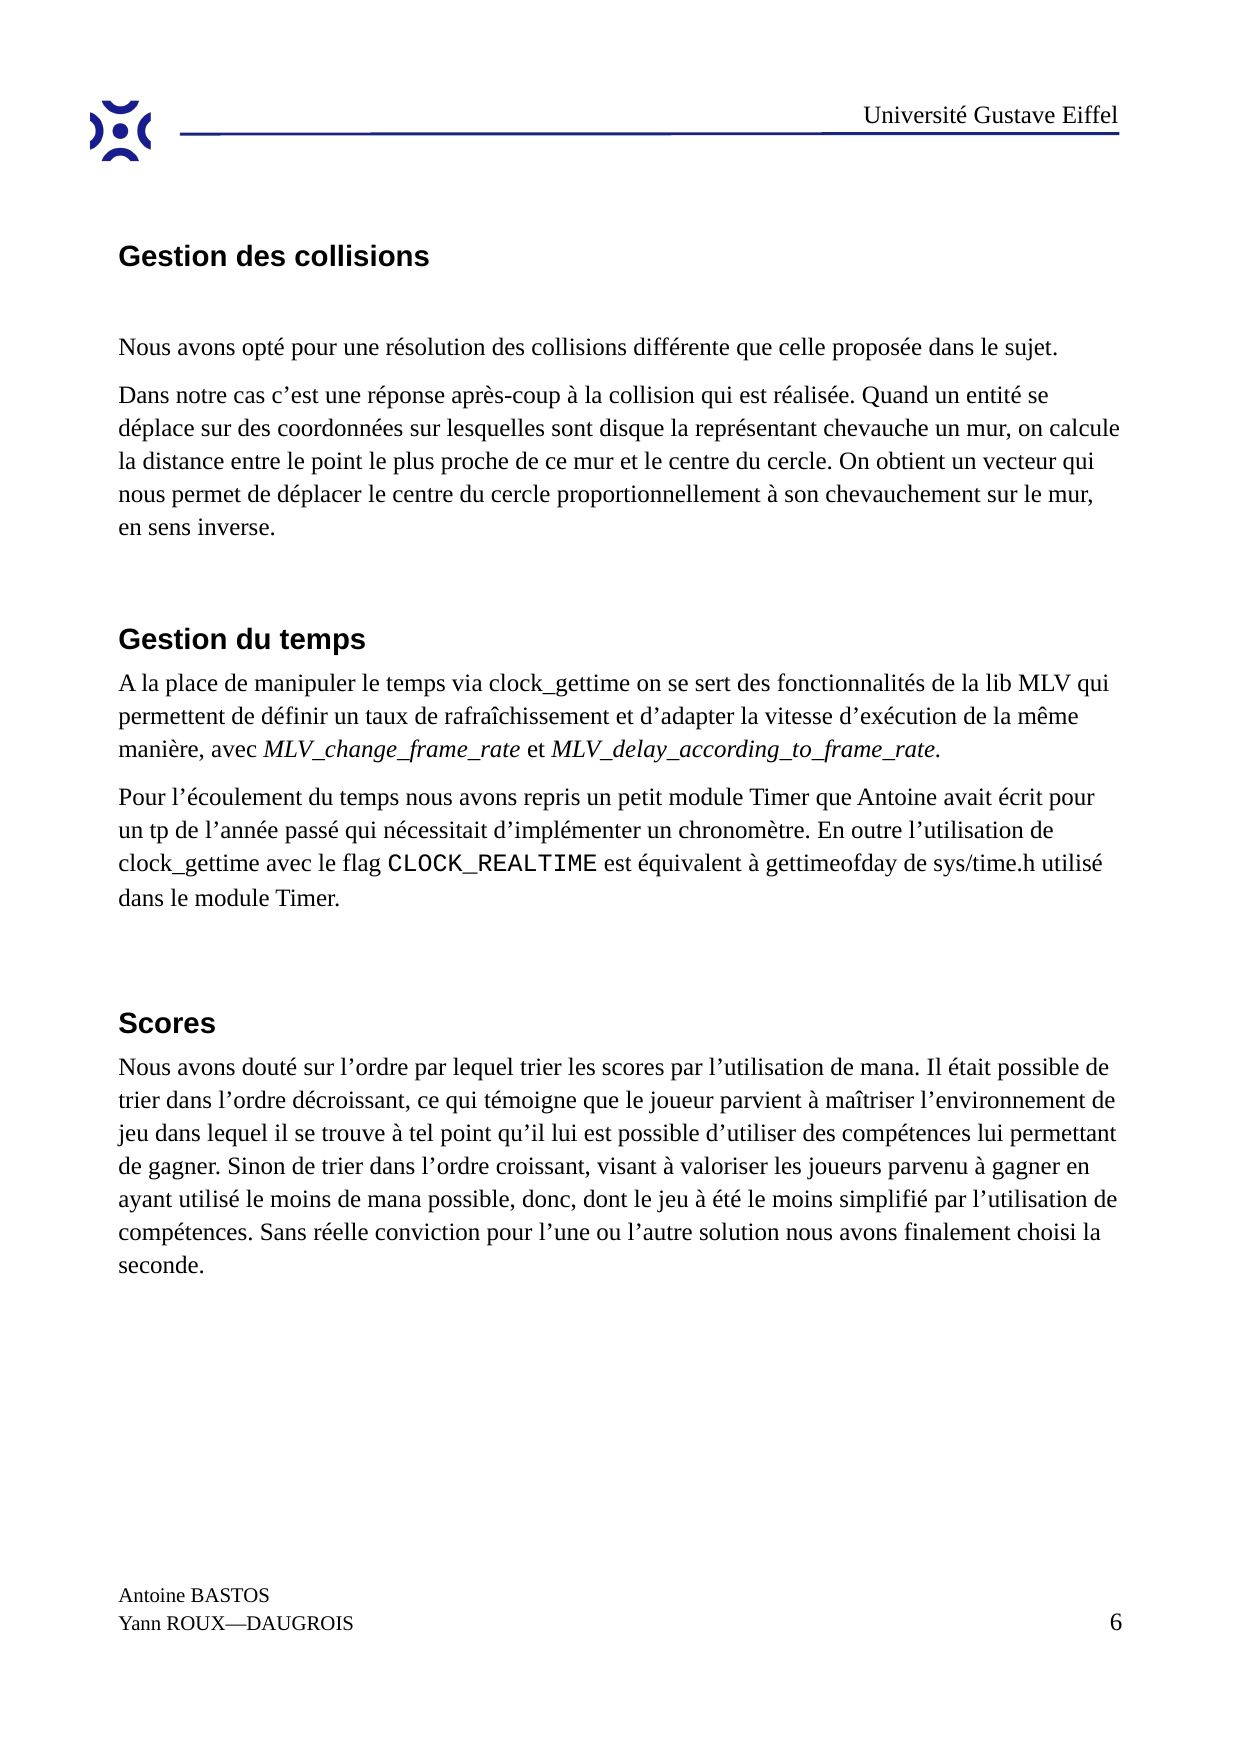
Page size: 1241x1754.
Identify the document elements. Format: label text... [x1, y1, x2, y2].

subtitle Scores [118, 1006, 1122, 1040]
subtitle Gestion des collisions [118, 238, 1122, 272]
text Nous avons opté pour une résolution des collisions différente que celle proposée dans le sujet. [118, 332, 1122, 361]
text Pour l’écoulement du temps nous avons repris un petit module Timer que Antoine avait écrit pour un tp de l’année passé qui nécessitait d’implémenter un chronomètre. En outre l’utilisation de clock_gettime avec le flag CLOCK_REALTIME est équivalent à gettimeofday de sys/time.h utilisé dans le module Timer. [118, 782, 1122, 912]
subtitle Gestion du temps [118, 622, 1122, 656]
text Dans notre cas c’est une réponse après-coup à la collision qui est réalisée. Quand un entité se déplace sur des coordonnées sur lesquelles sont disque la représentant chevauche un mur, on calcule la distance entre le point le plus proche de ce mur et le centre du cercle. On obtient un vecteur qui nous permet de déplacer le centre du cercle proportionnellement à son chevauchement sur le mur, en sens inverse. [118, 380, 1122, 541]
text A la place de manipuler le temps via clock_gettime on se sert des fonctionnalités de la lib MLV qui permettent de définir un taux de rafraîchissement et d’adapter la vitesse d’exécution de la même manière, avec MLV_change_frame_rate et MLV_delay_according_to_frame_rate. [118, 668, 1122, 763]
text Nous avons douté sur l’ordre par lequel trier les scores par l’utilisation de mana. Il était possible de trier dans l’ordre décroissant, ce qui témoigne que le joueur parvient à maîtriser l’environnement de jeu dans lequel il se trouve à tel point qu’il lui est possible d’utiliser des compétences lui permettant de gagner. Sinon de trier dans l’ordre croissant, visant à valoriser les joueurs parvenu à gagner en ayant utilisé le moins de mana possible, donc, dont le jeu à été le moins simplifié par l’utilisation de compétences. Sans réelle conviction pour l’une ou l’autre solution nous avons finalement choisi la seconde. [118, 1052, 1122, 1279]
picture [84, 96, 156, 167]
